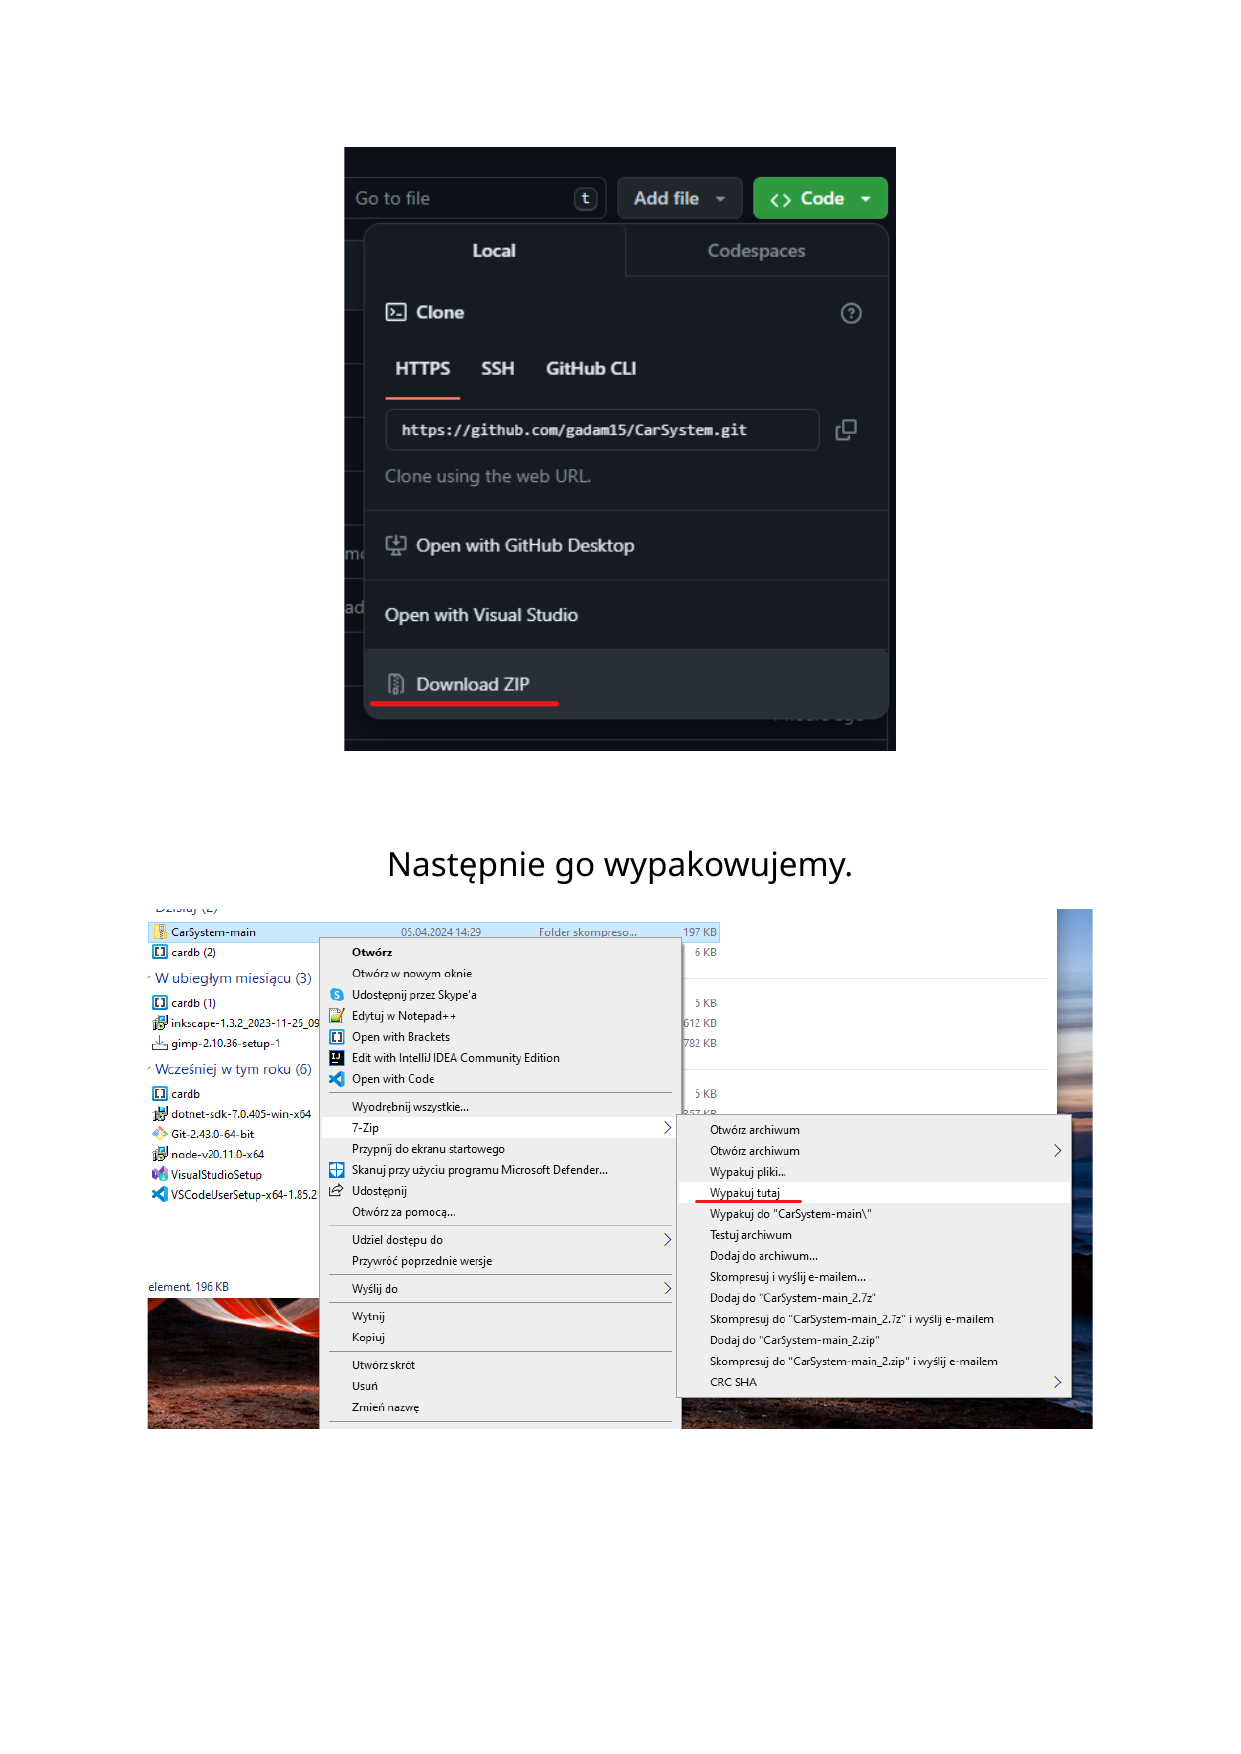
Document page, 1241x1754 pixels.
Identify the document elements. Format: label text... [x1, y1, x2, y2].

text Następnie go wypakowujemy. [148, 841, 1093, 886]
